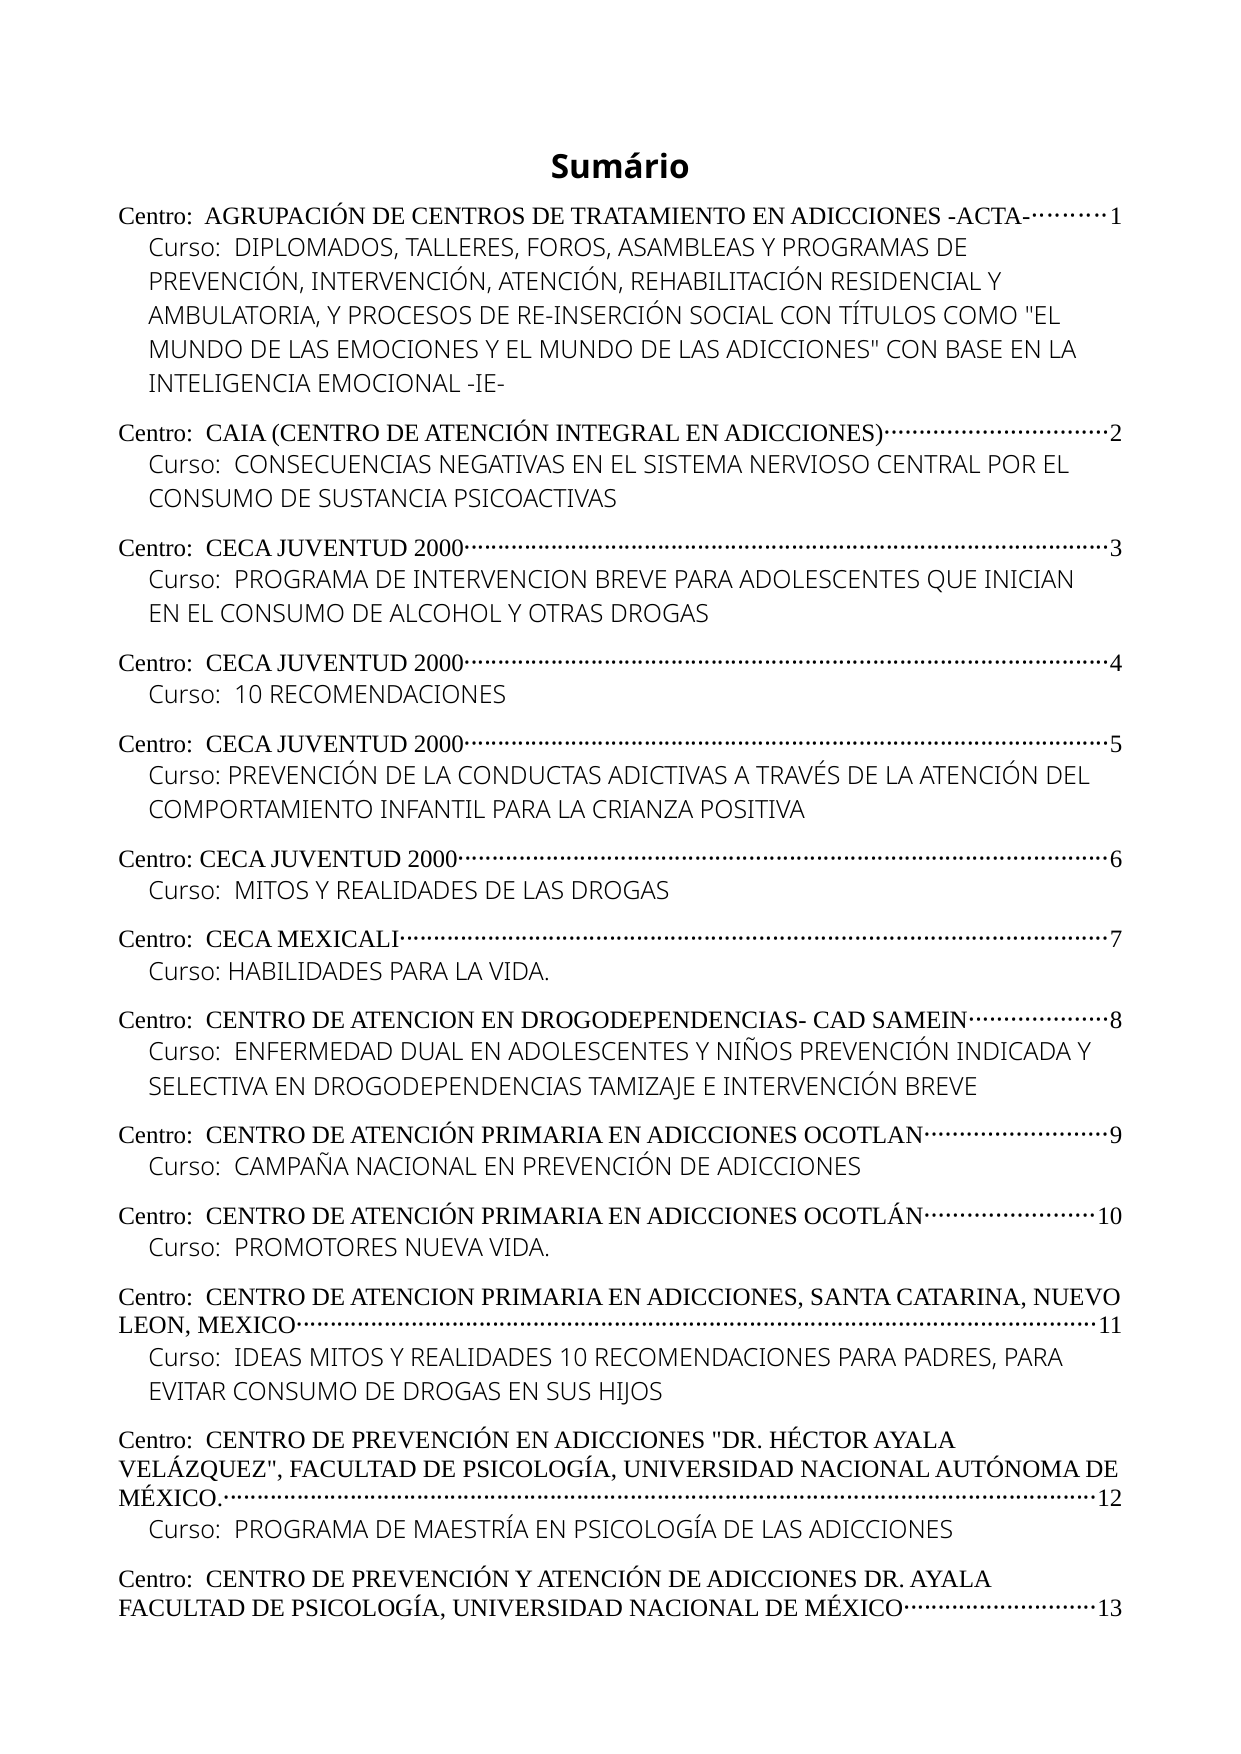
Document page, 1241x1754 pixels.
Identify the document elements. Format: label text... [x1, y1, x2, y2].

text Centro: AGRUPACIÓN DE CENTROS DE TRATAMIENTO EN ADICCIONES -ACTA- 1 [118, 201, 1122, 230]
text Curso: PROGRAMA DE INTERVENCION BREVE PARA ADOLESCENTES QUE INICIAN EN EL CONSUMO DE ALCOHOL Y OTRAS DROGAS [148, 562, 1092, 630]
text Curso: 10 RECOMENDACIONES [148, 677, 1092, 711]
text Centro: CECA JUVENTUD 2000 3 [118, 533, 1122, 562]
text Centro: CECA JUVENTUD 2000 6 [118, 844, 1122, 872]
text Curso: ENFERMEDAD DUAL EN ADOLESCENTES Y NIÑOS PREVENCIÓN INDICADA Y SELECTIVA EN DROGODEPENDENCIAS TAMIZAJE E INTERVENCIÓN BREVE [148, 1034, 1092, 1102]
text Curso: PREVENCIÓN DE LA CONDUCTAS ADICTIVAS A TRAVÉS DE LA ATENCIÓN DEL COMPORTAMIENTO INFANTIL PARA LA CRIANZA POSITIVA [148, 757, 1092, 826]
text Curso: CAMPAÑA NACIONAL EN PREVENCIÓN DE ADICCIONES [148, 1149, 1092, 1183]
text Curso: PROMOTORES NUEVA VIDA. [148, 1230, 1092, 1264]
text Curso: IDEAS MITOS Y REALIDADES 10 RECOMENDACIONES PARA PADRES, PARA EVITAR CONSUMO DE DROGAS EN SUS HIJOS [148, 1339, 1092, 1407]
text Centro: CENTRO DE PREVENCIÓN Y ATENCIÓN DE ADICCIONES DR. AYALA FACULTAD DE PSICOLOGÍA, UNIVERSIDAD NACIONAL DE MÉXICO 13 [118, 1564, 1122, 1621]
text Curso: DIPLOMADOS, TALLERES, FOROS, ASAMBLEAS Y PROGRAMAS DE PREVENCIÓN, INTERVENCIÓN, ATENCIÓN, REHABILITACIÓN RESIDENCIAL Y AMBULATORIA, Y PROCESOS DE RE-INSERCIÓN SOCIAL CON TÍTULOS COMO "EL MUNDO DE LAS EMOCIONES Y EL MUNDO DE LAS ADICCIONES" CON BASE EN LA INTELIGENCIA EMOCIONAL -IE- [148, 230, 1092, 400]
text Centro: CENTRO DE ATENCION EN DROGODEPENDENCIAS- CAD SAMEIN 8 [118, 1005, 1122, 1034]
text Centro: CECA MEXICALI 7 [118, 924, 1122, 953]
text Curso: MITOS Y REALIDADES DE LAS DROGAS [148, 872, 1092, 906]
text Curso: PROGRAMA DE MAESTRÍA EN PSICOLOGÍA DE LAS ADICCIONES [148, 1512, 1092, 1546]
text Centro: CENTRO DE PREVENCIÓN EN ADICCIONES "DR. HÉCTOR AYALA VELÁZQUEZ", FACULTAD DE PSICOLOGÍA, UNIVERSIDAD NACIONAL AUTÓNOMA DE MÉXICO. 12 [118, 1426, 1122, 1512]
text Centro: CECA JUVENTUD 2000 4 [118, 648, 1122, 677]
text Centro: CECA JUVENTUD 2000 5 [118, 729, 1122, 757]
subtitle Sumário [118, 143, 1122, 188]
text Centro: CAIA (CENTRO DE ATENCIÓN INTEGRAL EN ADICCIONES) 2 [118, 418, 1122, 447]
text Centro: CENTRO DE ATENCION PRIMARIA EN ADICCIONES, SANTA CATARINA, NUEVO LEON, MEXICO 11 [118, 1282, 1122, 1339]
text Curso: HABILIDADES PARA LA VIDA. [148, 953, 1092, 987]
text Curso: CONSECUENCIAS NEGATIVAS EN EL SISTEMA NERVIOSO CENTRAL POR EL CONSUMO DE SUSTANCIA PSICOACTIVAS [148, 447, 1092, 515]
text Centro: CENTRO DE ATENCIÓN PRIMARIA EN ADICCIONES OCOTLÁN 10 [118, 1201, 1122, 1230]
text Centro: CENTRO DE ATENCIÓN PRIMARIA EN ADICCIONES OCOTLAN 9 [118, 1120, 1122, 1149]
